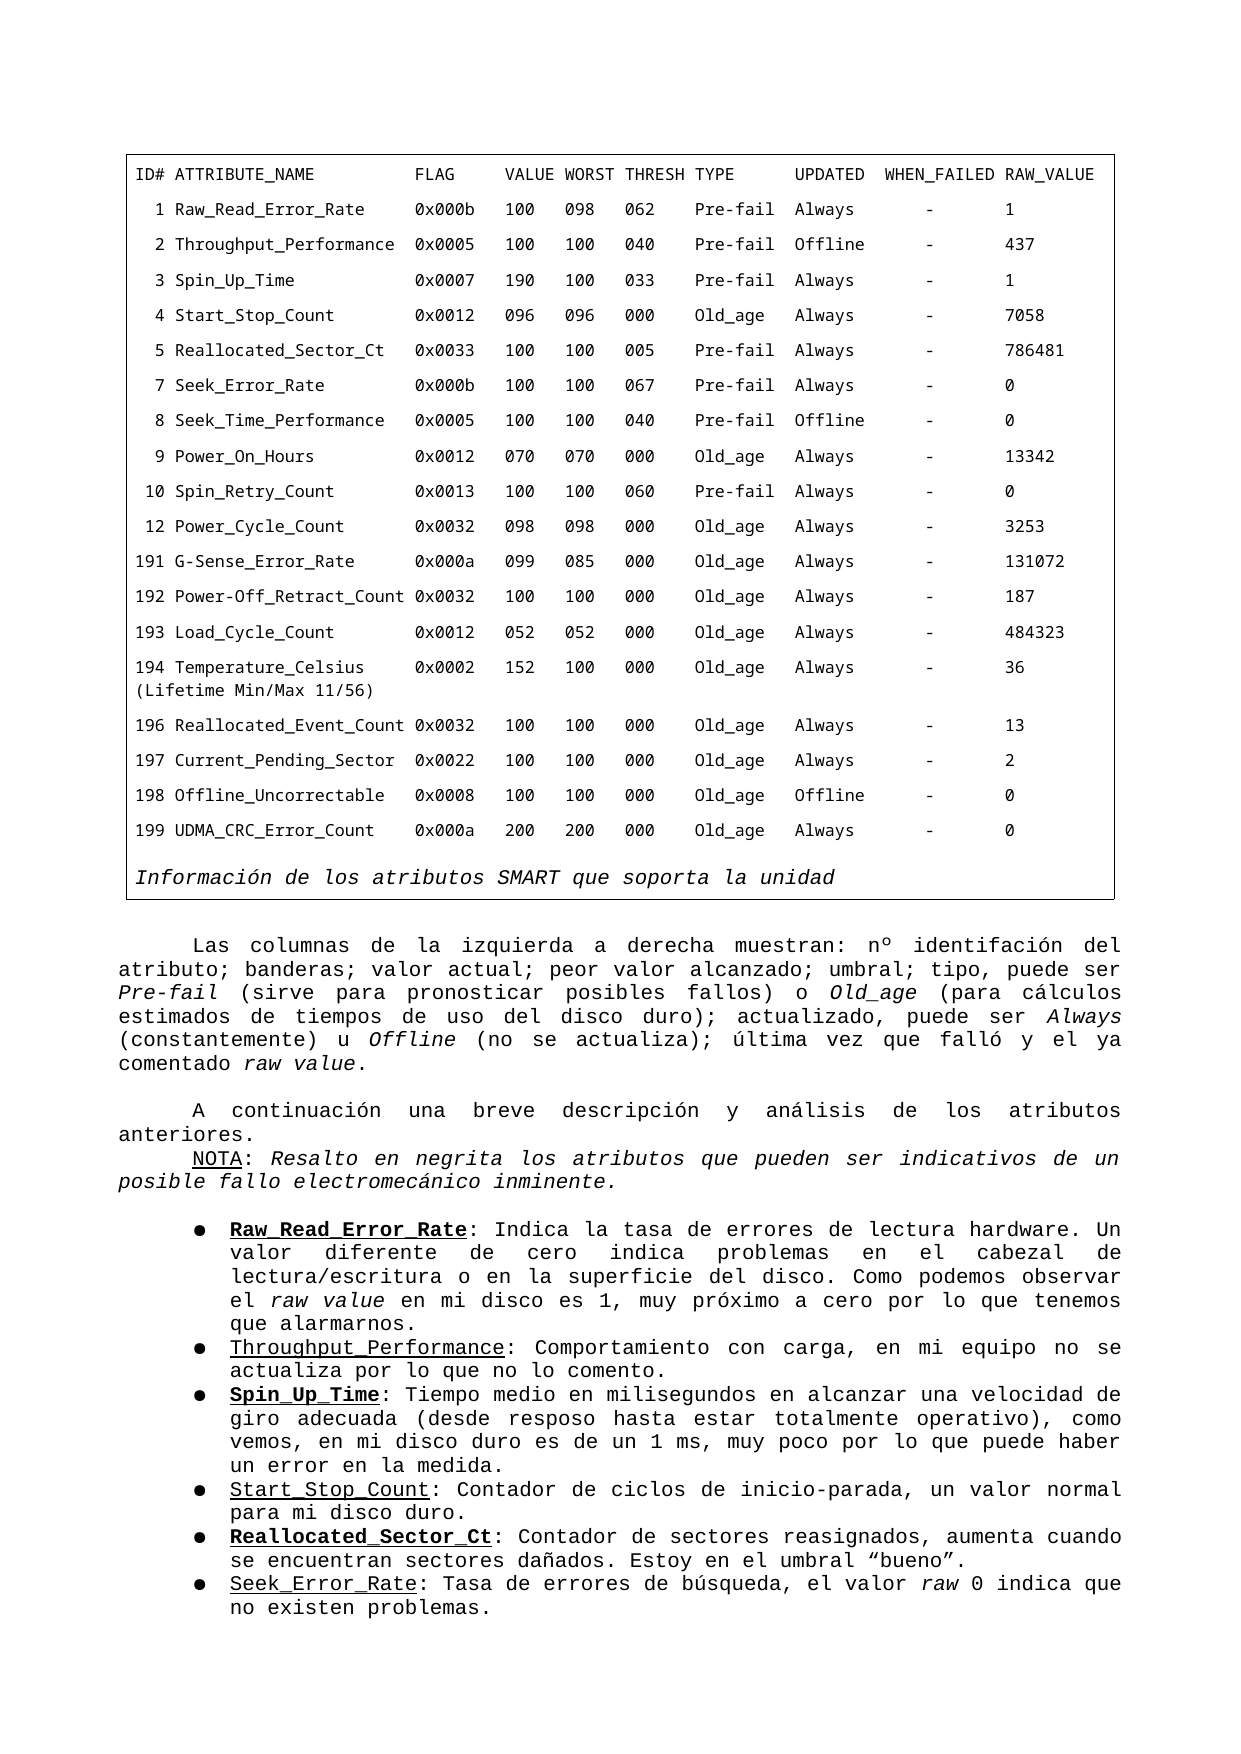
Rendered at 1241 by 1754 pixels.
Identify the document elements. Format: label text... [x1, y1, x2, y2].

text Información de los atributos SMART que soporta la unidad [134, 867, 1105, 890]
list Seek_Error_Rate: Tasa de errores de búsqueda, el valor raw 0 indica que no existen problemas. [192, 1573, 1122, 1621]
text 192 Power-Off_Retract_Count 0x0032 100 100 000 Old_age Always - 187 [134, 585, 1105, 608]
text 9 Power_On_Hours 0x0012 070 070 000 Old_age Always - 13342 [134, 444, 1105, 467]
list Throughput_Performance: Comportamiento con carga, en mi equipo no se actualiza por lo que no lo comento. [192, 1337, 1122, 1384]
text 4 Start_Stop_Count 0x0012 096 096 000 Old_age Always - 7058 [134, 303, 1105, 326]
text 3 Spin_Up_Time 0x0007 190 100 033 Pre-fail Always - 1 [134, 268, 1105, 291]
text 197 Current_Pending_Sector 0x0022 100 100 000 Old_age Always - 2 [134, 749, 1105, 771]
text 12 Power_Cycle_Count 0x0032 098 098 000 Old_age Always - 3253 [134, 515, 1105, 537]
text 193 Load_Cycle_Count 0x0012 052 052 000 Old_age Always - 484323 [134, 620, 1105, 643]
list Spin_Up_Time: Tiempo medio en milisegundos en alcanzar una velocidad de giro adecuada (desde resposo hasta estar totalmente operativo), como vemos, en mi disco duro es de un 1 ms, muy poco por lo que puede haber un error en la medida. [192, 1384, 1122, 1479]
text 194 Temperature_Celsius 0x0002 152 100 000 Old_age Always - 36 (Lifetime Min/Max 11/56) [134, 656, 1105, 701]
text 8 Seek_Time_Performance 0x0005 100 100 040 Pre-fail Offline - 0 [134, 409, 1105, 432]
text ID# ATTRIBUTE_NAME FLAG VALUE WORST THRESH TYPE UPDATED WHEN_FAILED RAW_VALUE [134, 163, 1105, 185]
text 10 Spin_Retry_Count 0x0013 100 100 060 Pre-fail Always - 0 [134, 479, 1105, 502]
text 198 Offline_Uncorrectable 0x0008 100 100 000 Old_age Offline - 0 [134, 784, 1105, 807]
text 2 Throughput_Performance 0x0005 100 100 040 Pre-fail Offline - 437 [134, 233, 1105, 256]
text 1 Raw_Read_Error_Rate 0x000b 100 098 062 Pre-fail Always - 1 [134, 198, 1105, 221]
list Reallocated_Sector_Ct: Contador de sectores reasignados, aumenta cuando se encuentran sectores dañados. Estoy en el umbral “bueno”. [192, 1526, 1122, 1573]
text 5 Reallocated_Sector_Ct 0x0033 100 100 005 Pre-fail Always - 786481 [134, 339, 1105, 361]
text A continuación una breve descripción y análisis de los atributos anteriores. [118, 1100, 1122, 1148]
text NOTA: Resalto en negrita los atributos que pueden ser indicativos de un posible fallo electromecánico inminente. [118, 1148, 1122, 1195]
list Raw_Read_Error_Rate: Indica la tasa de errores de lectura hardware. Un valor diferente de cero indica problemas en el cabezal de lectura/escritura o en la superficie del disco. Como podemos observar el raw value en mi disco es 1, muy próximo a cero por lo que tenemos que alarmarnos. [192, 1219, 1122, 1337]
text 191 G-Sense_Error_Rate 0x000a 099 085 000 Old_age Always - 131072 [134, 550, 1105, 573]
text Las columnas de la izquierda a derecha muestran: nº identifación del atributo; banderas; valor actual; peor valor alcanzado; umbral; tipo, puede ser Pre-fail (sirve para pronosticar posibles fallos) o Old_age (para cálculos estimados de tiempos de uso del disco duro); actualizado, puede ser Always (constantemente) u Offline (no se actualiza); última vez que falló y el ya comentado raw value. [118, 935, 1122, 1077]
text 196 Reallocated_Event_Count 0x0032 100 100 000 Old_age Always - 13 [134, 713, 1105, 736]
text 199 UDMA_CRC_Error_Count 0x000a 200 200 000 Old_age Always - 0 [134, 819, 1105, 842]
text 7 Seek_Error_Rate 0x000b 100 100 067 Pre-fail Always - 0 [134, 374, 1105, 397]
list Start_Stop_Count: Contador de ciclos de inicio-parada, un valor normal para mi disco duro. [192, 1479, 1122, 1526]
